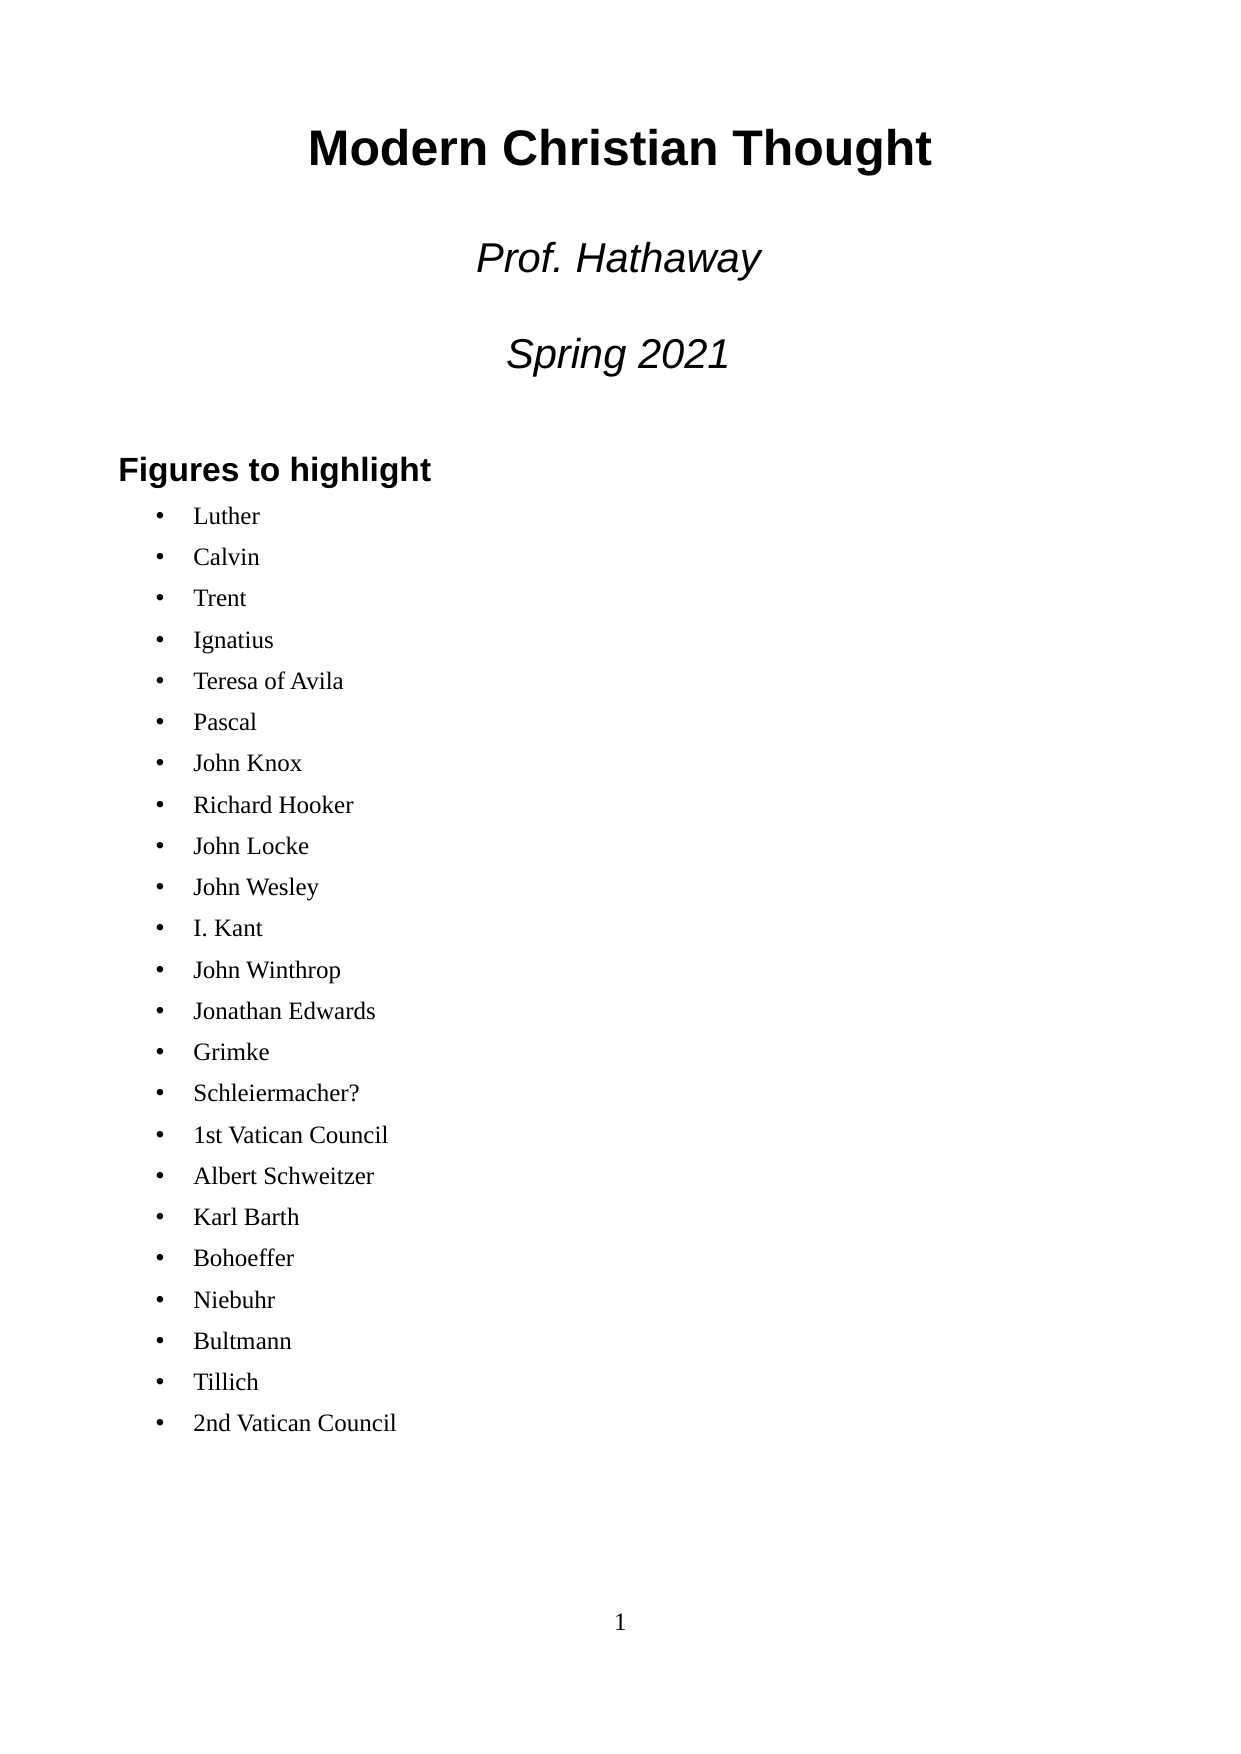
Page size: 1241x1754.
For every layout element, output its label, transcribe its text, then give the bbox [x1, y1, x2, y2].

subtitle Spring 2021 [118, 329, 1122, 377]
list Bohoeffer [156, 1243, 1122, 1272]
list 1st Vatican Council [156, 1120, 1122, 1148]
list Bultmann [156, 1326, 1122, 1355]
list John Knox [156, 748, 1122, 777]
list Niebuhr [156, 1285, 1122, 1313]
list I. Kant [156, 913, 1122, 942]
list Albert Schweitzer [156, 1161, 1122, 1190]
title Modern Christian Thought [118, 118, 1122, 176]
list Trent [156, 583, 1122, 612]
subtitle Figures to highlight [118, 450, 1122, 488]
list Pascal [156, 707, 1122, 736]
subtitle Prof. Hathaway [118, 233, 1122, 281]
list John Winthrop [156, 955, 1122, 983]
list Luther [156, 501, 1122, 530]
list 2nd Vatican Council [156, 1408, 1122, 1437]
list Karl Barth [156, 1202, 1122, 1231]
list Calvin [156, 542, 1122, 571]
list Grimke [156, 1037, 1122, 1066]
list John Locke [156, 831, 1122, 860]
list Teresa of Avila [156, 666, 1122, 695]
list Jonathan Edwards [156, 996, 1122, 1025]
list Tillich [156, 1367, 1122, 1396]
list John Wesley [156, 872, 1122, 901]
list Ignatius [156, 625, 1122, 653]
list Schleiermacher? [156, 1078, 1122, 1107]
list Richard Hooker [156, 790, 1122, 818]
